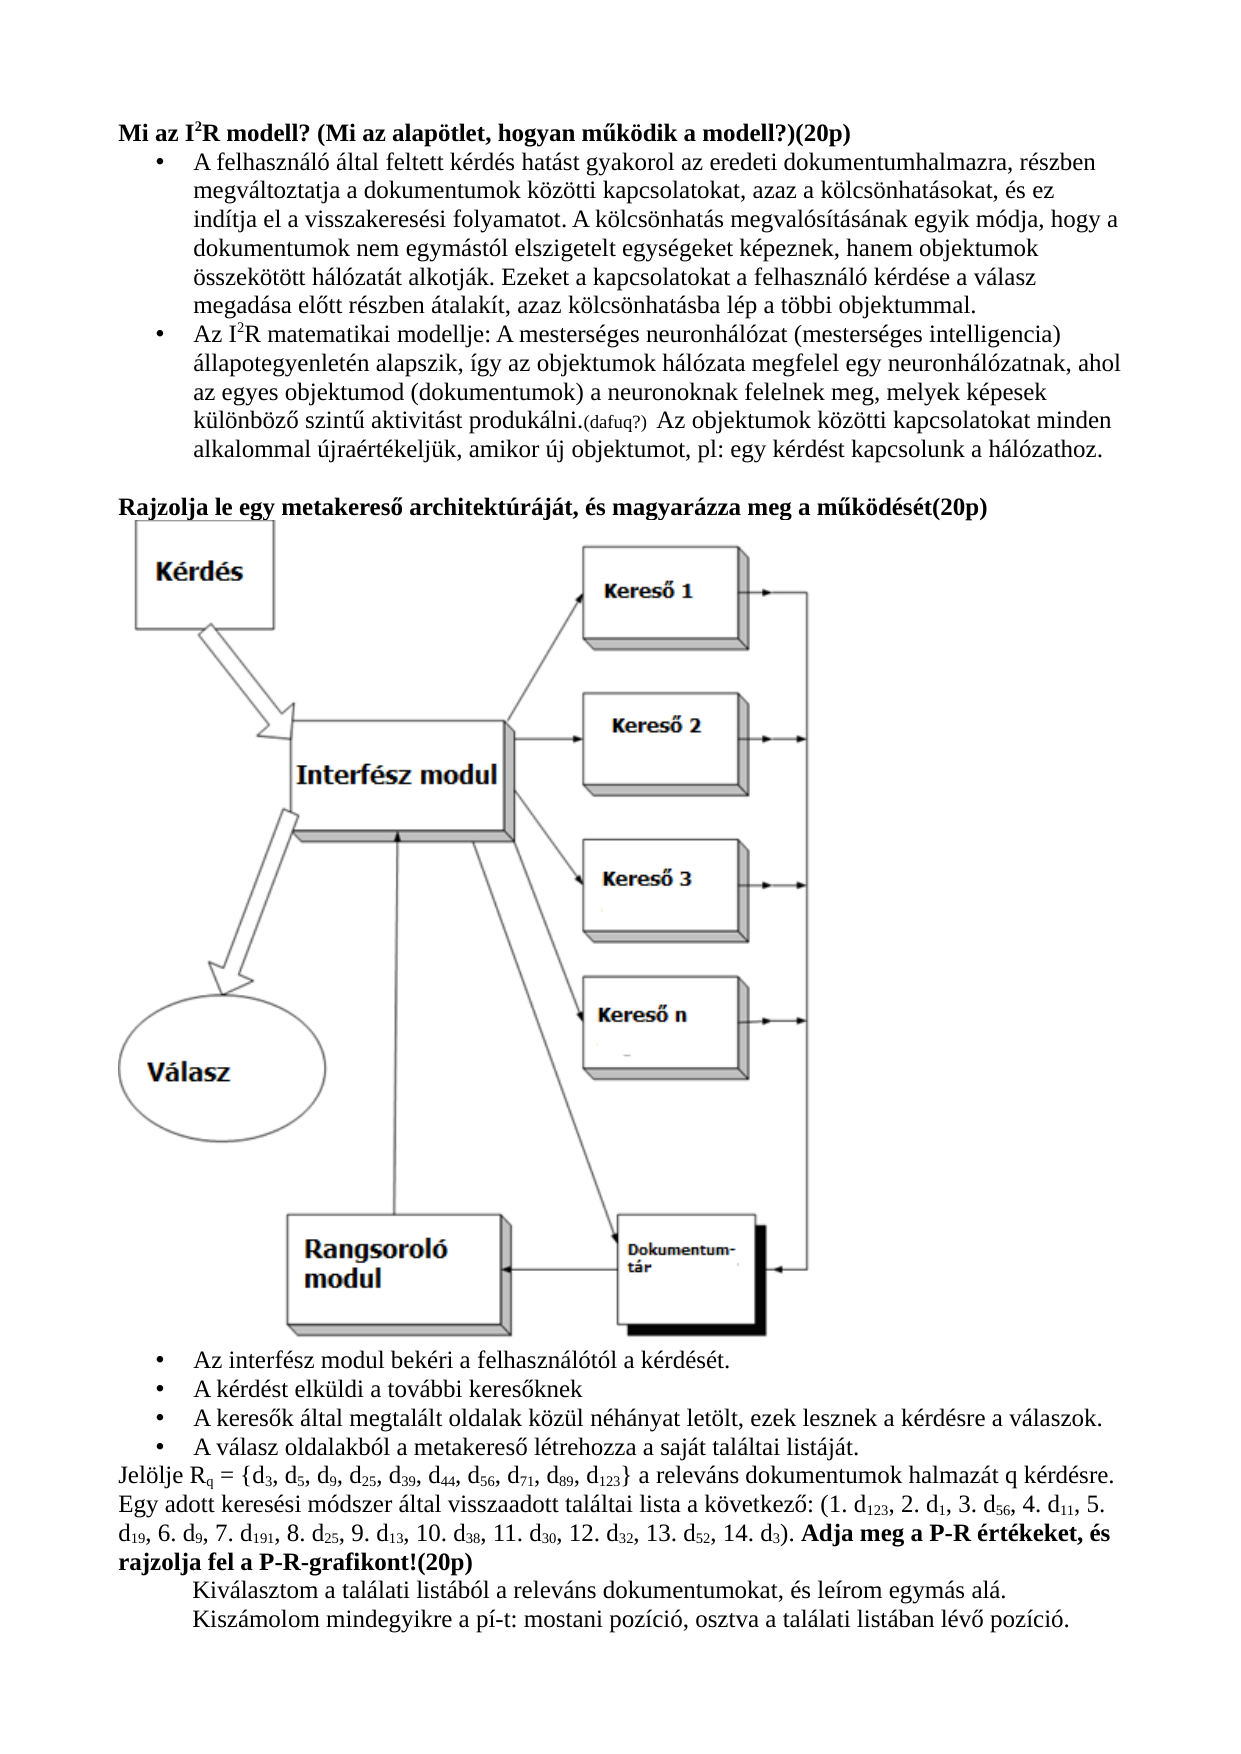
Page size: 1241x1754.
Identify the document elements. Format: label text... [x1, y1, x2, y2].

picture [118, 520, 872, 1346]
list A keresők által megtalált oldalak közül néhányat letölt, ezek lesznek a kérdésre a válaszok. [156, 1403, 1122, 1432]
list A kérdést elküldi a további keresőknek [156, 1374, 1122, 1403]
text Rajzolja le egy metakereső architektúráját, és magyarázza meg a működését(20p) [118, 492, 1122, 521]
text Jelölje Rq = {d3, d5, d9, d25, d39, d44, d56, d71, d89, d123} a releváns dokumentumok halmazát q kérdésre. Egy adott keresési módszer által visszaadott találtai lista a következő: (1. d123, 2. d1, 3. d56, 4. d11, 5. d19, 6. d9, 7. d191, 8. d25, 9. d13, 10. d38, 11. d30, 12. d32, 13. d52, 14. d3). Adja meg a P-R értékeket, és rajzolja fel a P-R-grafikont!(20p) [118, 1461, 1122, 1576]
list Az interfész modul bekéri a felhasználótól a kérdését. [156, 521, 1122, 1374]
text Mi az I2R modell? (Mi az alapötlet, hogyan működik a modell?)(20p) [118, 118, 1122, 147]
list A felhasználó által feltett kérdés hatást gyakorol az eredeti dokumentumhalmazra, részben megváltoztatja a dokumentumok közötti kapcsolatokat, azaz a kölcsönhatásokat, és ez indítja el a visszakeresési folyamatot. A kölcsönhatás megvalósításának egyik módja, hogy a dokumentumok nem egymástól elszigetelt egységeket képeznek, hanem objektumok összekötött hálózatát alkotják. Ezeket a kapcsolatokat a felhasználó kérdése a válasz megadása előtt részben átalakít, azaz kölcsönhatásba lép a többi objektummal. [156, 147, 1122, 319]
text Kiszámolom mindegyikre a pí-t: mostani pozíció, osztva a találati listában lévő pozíció. [192, 1604, 1122, 1633]
text Kiválasztom a találati listából a releváns dokumentumokat, és leírom egymás alá. [192, 1576, 1122, 1604]
list Az I2R matematikai modellje: A mesterséges neuronhálózat (mesterséges intelligencia) állapotegyenletén alapszik, így az objektumok hálózata megfelel egy neuronhálózatnak, ahol az egyes objektumod (dokumentumok) a neuronoknak felelnek meg, melyek képesek különböző szintű aktivitást produkálni.(dafuq?) Az objektumok közötti kapcsolatokat minden alkalommal újraértékeljük, amikor új objektumot, pl: egy kérdést kapcsolunk a hálózathoz. [156, 319, 1122, 463]
list A válasz oldalakból a metakereső létrehozza a saját találtai listáját. [156, 1432, 1122, 1461]
